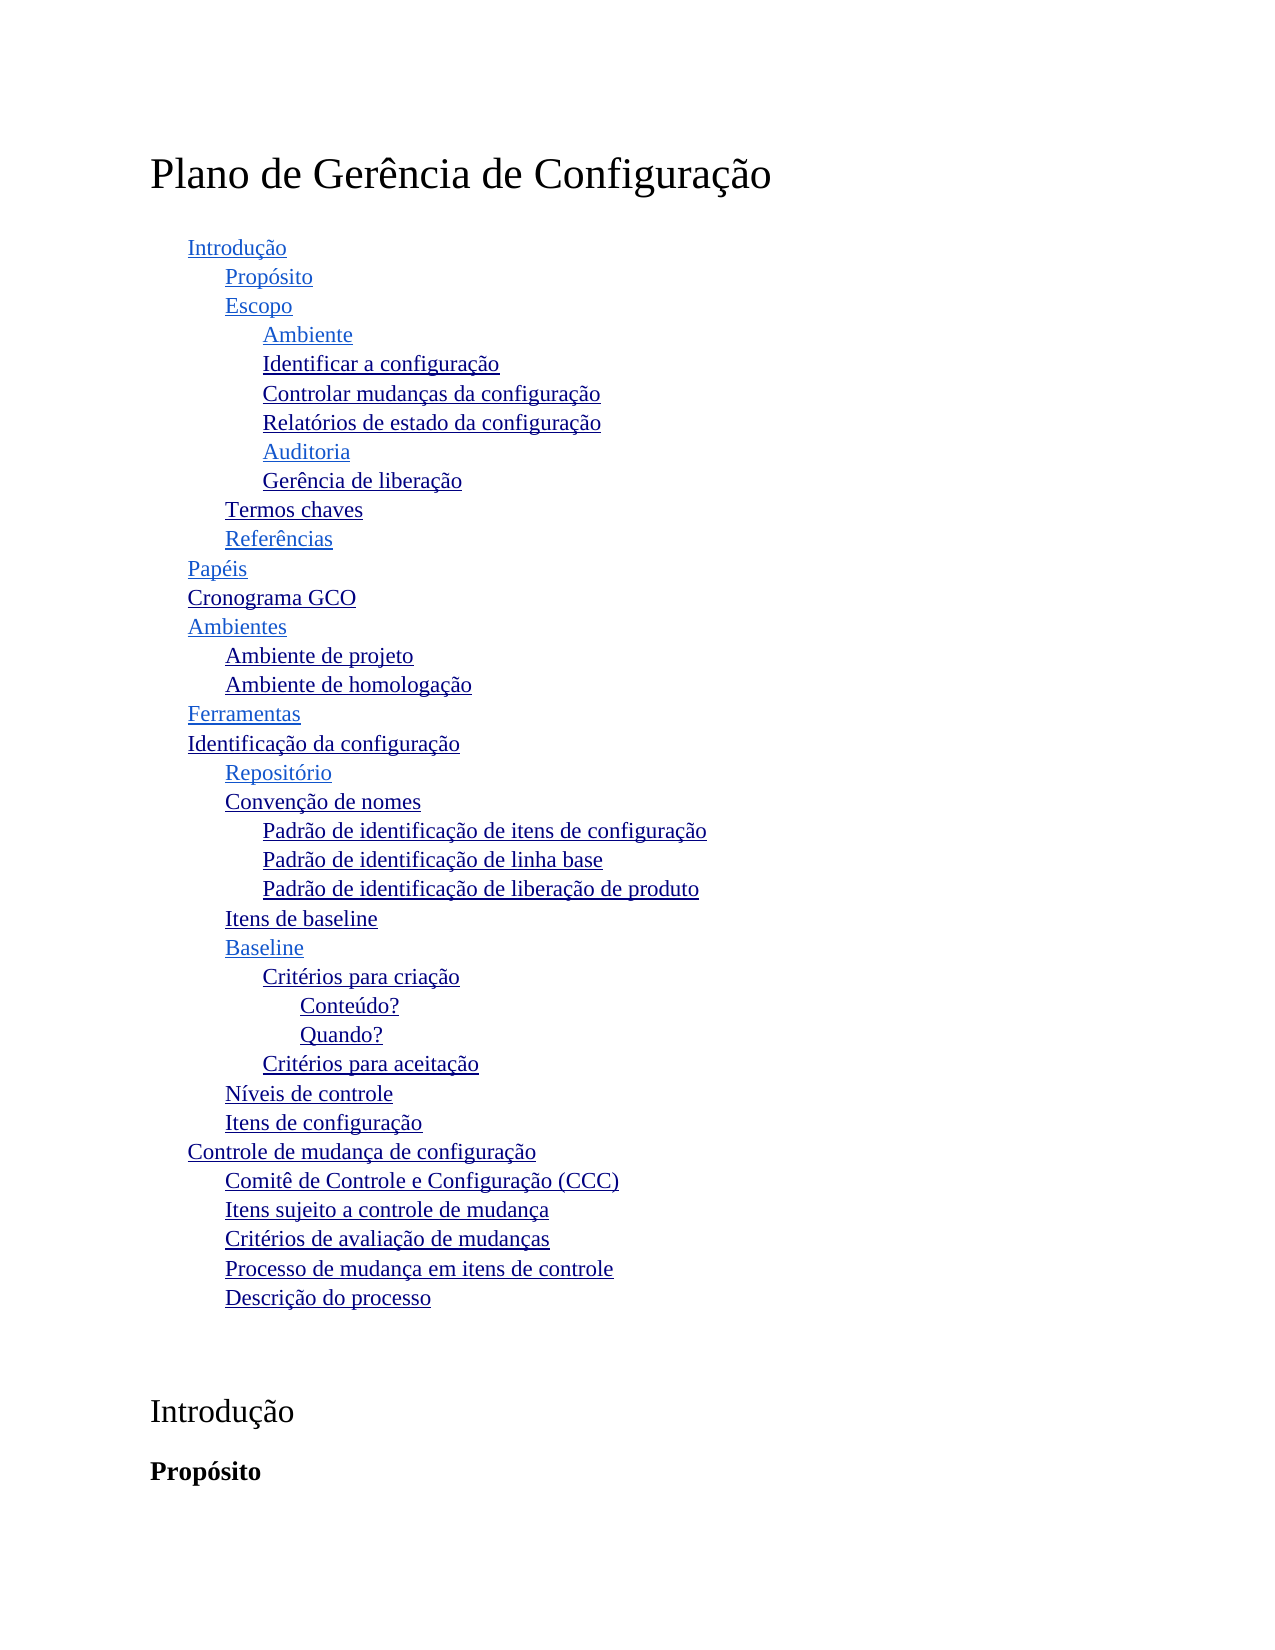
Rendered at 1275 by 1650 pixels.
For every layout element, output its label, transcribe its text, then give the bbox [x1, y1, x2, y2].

text Controle de mudança de configuração [187, 1139, 1125, 1164]
text Padrão de identificação de liberação de produto [262, 876, 1125, 902]
text Propósito [225, 264, 1125, 289]
text Escopo [225, 293, 1125, 318]
text Ferramentas [187, 701, 1125, 727]
text Conteúdo? [300, 993, 1125, 1018]
text Níveis de controle [225, 1081, 1125, 1106]
text Cronograma GCO [187, 585, 1125, 610]
text Descrição do processo [225, 1285, 1125, 1310]
text Ambiente de projeto [225, 643, 1125, 668]
text Itens sujeito a controle de mudança [225, 1197, 1125, 1223]
text Convenção de nomes [225, 789, 1125, 814]
text Ambiente [262, 322, 1125, 348]
text Processo de mudança em itens de controle [225, 1256, 1125, 1281]
text Introdução [187, 235, 1125, 260]
text Referências [225, 526, 1125, 552]
text Quando? [300, 1022, 1125, 1048]
text Ambientes [187, 614, 1125, 639]
text Papéis [187, 556, 1125, 581]
text Identificar a configuração [262, 351, 1125, 377]
text Itens de baseline [225, 906, 1125, 931]
text Controlar mudanças da configuração [262, 381, 1125, 406]
text Gerência de liberação [262, 468, 1125, 493]
title Plano de Gerência de Configuração [150, 150, 1125, 198]
text Repositório [225, 760, 1125, 785]
text Termos chaves [225, 497, 1125, 523]
subtitle Introdução [150, 1393, 1125, 1430]
subtitle Propósito [150, 1456, 1125, 1486]
text Itens de configuração [225, 1110, 1125, 1135]
text Identificação da configuração [187, 731, 1125, 756]
text Auditoria [262, 439, 1125, 464]
text Padrão de identificação de itens de configuração [262, 818, 1125, 843]
text Baseline [225, 935, 1125, 960]
text Padrão de identificação de linha base [262, 847, 1125, 873]
text Relatórios de estado da configuração [262, 410, 1125, 435]
text Critérios para aceitação [262, 1051, 1125, 1077]
text Critérios de avaliação de mudanças [225, 1226, 1125, 1252]
text Critérios para criação [262, 964, 1125, 989]
text Ambiente de homologação [225, 672, 1125, 698]
text Comitê de Controle e Configuração (CCC) [225, 1168, 1125, 1193]
